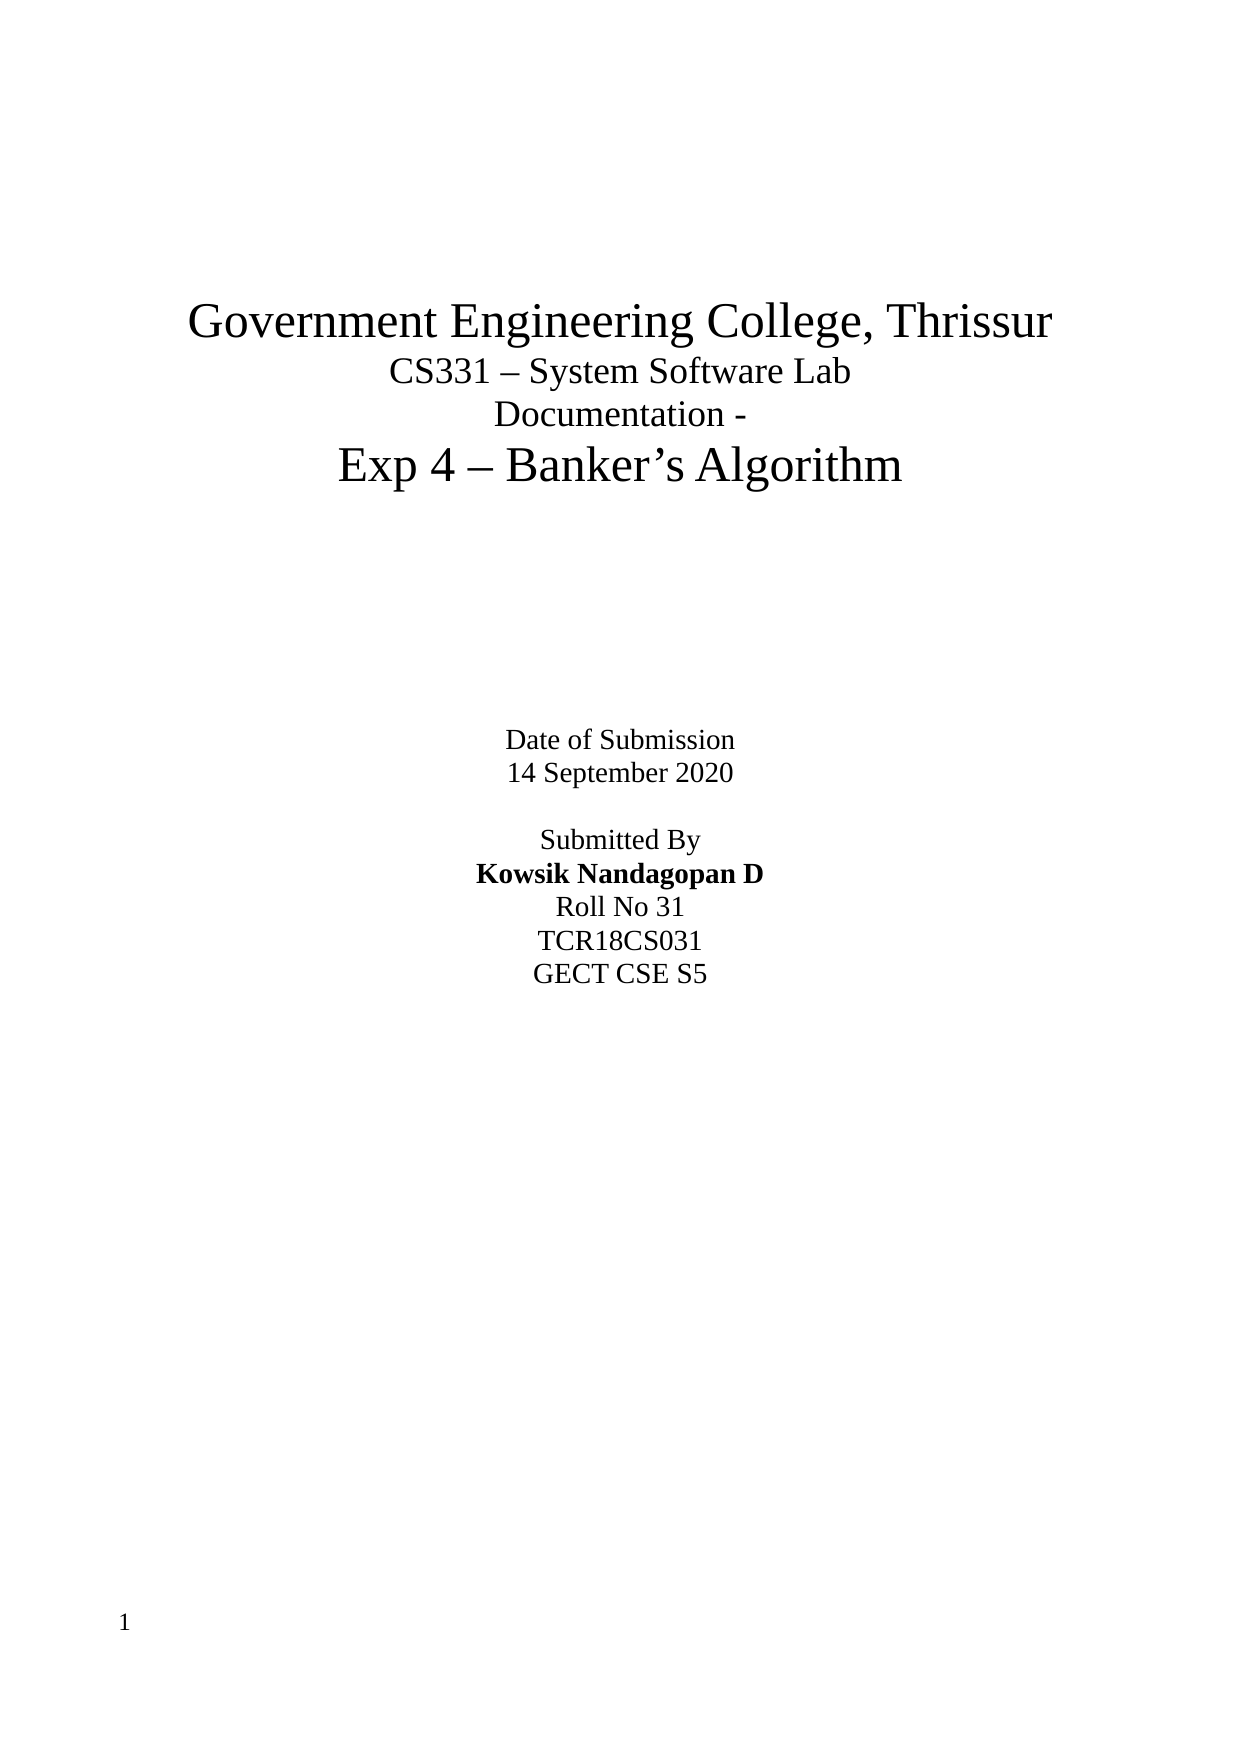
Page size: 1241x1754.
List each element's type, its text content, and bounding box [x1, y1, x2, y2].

text CS331 – System Software Lab [118, 348, 1122, 391]
text Government Engineering College, Thrissur [118, 291, 1122, 348]
text Roll No 31 [118, 889, 1122, 923]
text Date of Submission [118, 722, 1122, 755]
text 14 September 2020 [118, 755, 1122, 789]
text GECT CSE S5 [118, 957, 1122, 990]
text TCR18CS031 [118, 923, 1122, 957]
text Documentation - [118, 391, 1122, 434]
text Exp 4 – Banker’s Algorithm [118, 434, 1122, 492]
text Submitted By [118, 822, 1122, 856]
text Kowsik Nandagopan D [118, 856, 1122, 889]
